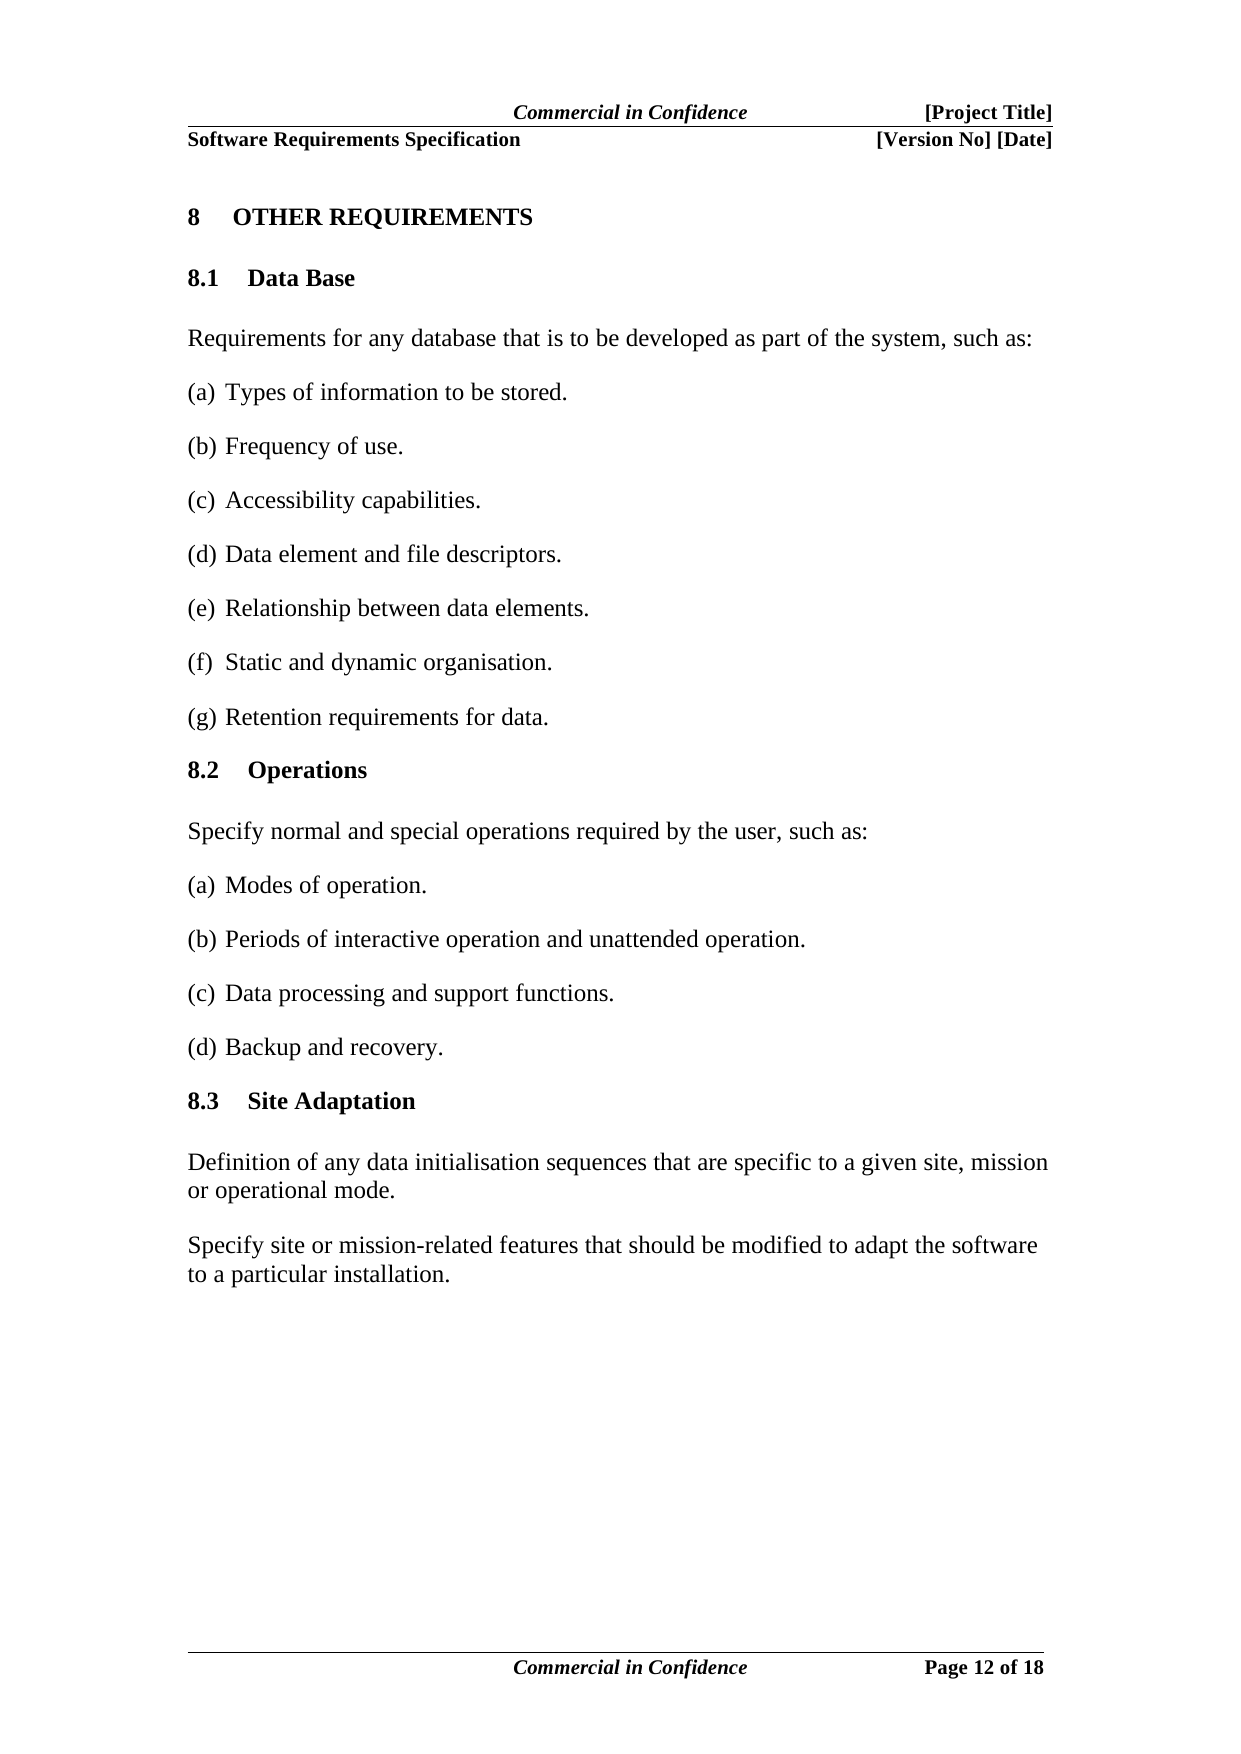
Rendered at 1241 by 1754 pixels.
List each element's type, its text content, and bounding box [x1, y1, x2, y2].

subtitle Other Requirements [187, 202, 1053, 231]
list Modes of operation. [187, 870, 1053, 899]
list Data element and file descriptors. [187, 539, 1053, 568]
subtitle Operations [187, 755, 1053, 784]
list Periods of interactive operation and unattended operation. [187, 924, 1053, 953]
subtitle Data Base [187, 263, 1053, 292]
list Data processing and support functions. [187, 978, 1053, 1007]
list Static and dynamic organisation. [187, 647, 1053, 676]
list Types of information to be stored. [187, 377, 1053, 406]
list Backup and recovery. [187, 1032, 1053, 1061]
list Retention requirements for data. [187, 701, 1053, 730]
list Frequency of use. [187, 431, 1053, 460]
list Accessibility capabilities. [187, 485, 1053, 514]
text Specify site or mission-related features that should be modified to adapt the software to a particular installation. [187, 1229, 1053, 1288]
subtitle Site Adaptation [187, 1086, 1053, 1115]
list Relationship between data elements. [187, 593, 1053, 622]
text Definition of any data initialisation sequences that are specific to a given site, mission or operational mode. [187, 1146, 1053, 1204]
text Requirements for any database that is to be developed as part of the system, such as: [187, 323, 1053, 352]
text Specify normal and special operations required by the user, such as: [187, 816, 1053, 845]
